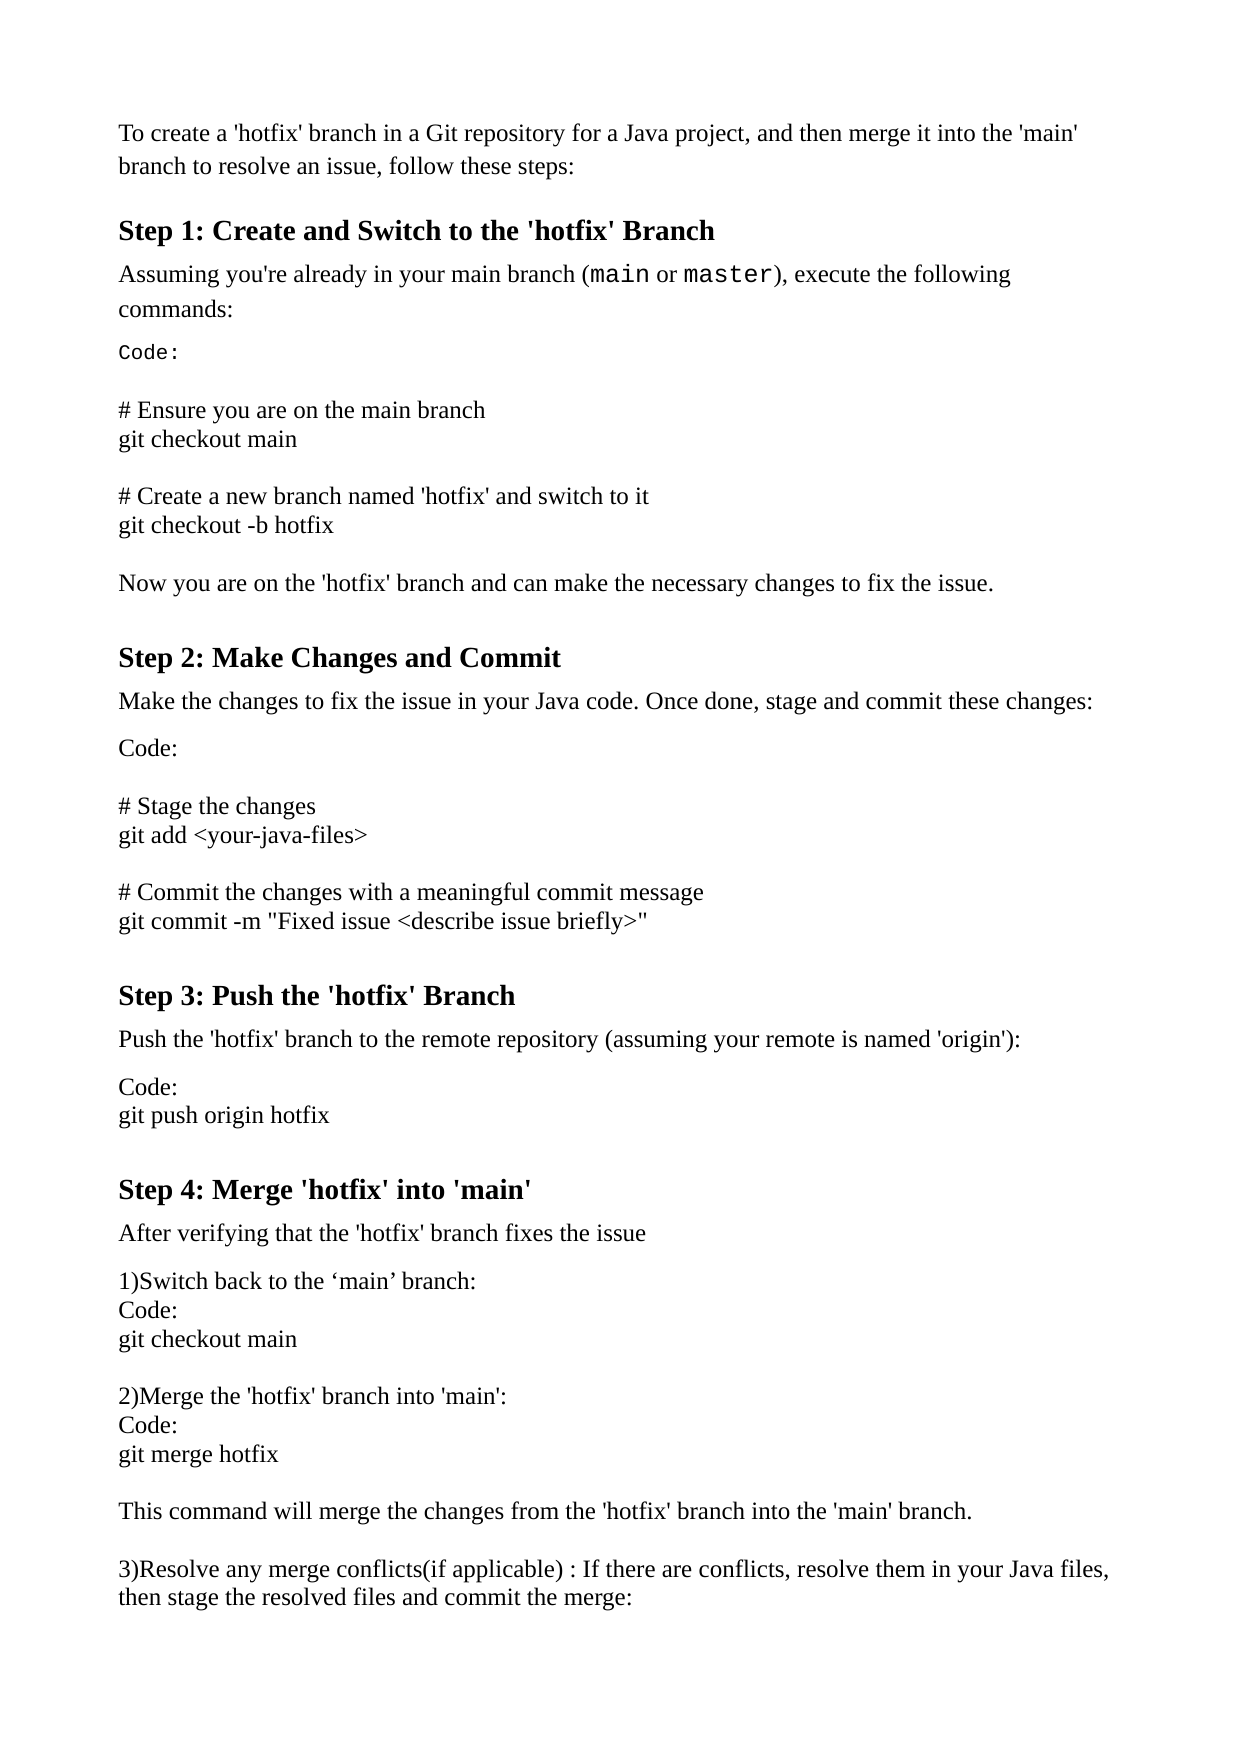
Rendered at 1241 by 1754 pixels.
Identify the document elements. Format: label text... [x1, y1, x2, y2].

text # Create a new branch named 'hotfix' and switch to it [118, 481, 1122, 510]
text Push the 'hotfix' branch to the remote repository (assuming your remote is named 'origin'): [118, 1024, 1122, 1053]
text Code: [118, 733, 1122, 762]
text Code: [118, 1072, 1122, 1100]
subtitle Step 2: Make Changes and Commit [118, 640, 1122, 673]
text 3)Resolve any merge conflicts(if applicable) : If there are conflicts, resolve them in your Java files, then stage the resolved files and commit the merge: [118, 1554, 1122, 1611]
text To create a 'hotfix' branch in a Git repository for a Java project, and then merge it into the 'main' branch to resolve an issue, follow these steps: [118, 118, 1122, 180]
text # Commit the changes with a meaningful commit message [118, 877, 1122, 906]
text Assuming you're already in your main branch (main or master), execute the following commands: [118, 259, 1122, 323]
text # Ensure you are on the main branch [118, 395, 1122, 424]
text Code: [118, 1410, 1122, 1439]
text Make the changes to fix the issue in your Java code. Once done, stage and commit these changes: [118, 686, 1122, 714]
subtitle Step 3: Push the 'hotfix' Branch [118, 978, 1122, 1012]
text git push origin hotfix [118, 1100, 1122, 1129]
text git add <your-java-files> [118, 820, 1122, 848]
subtitle Step 1: Create and Switch to the 'hotfix' Branch [118, 213, 1122, 247]
text git merge hotfix [118, 1439, 1122, 1467]
text git commit -m "Fixed issue <describe issue briefly>" [118, 906, 1122, 935]
text # Stage the changes [118, 791, 1122, 820]
text git checkout -b hotfix [118, 510, 1122, 539]
text After verifying that the 'hotfix' branch fixes the issue [118, 1218, 1122, 1247]
text Code: [118, 1295, 1122, 1324]
subtitle Step 4: Merge 'hotfix' into 'main' [118, 1172, 1122, 1206]
text Code: [118, 342, 1122, 366]
text git checkout main [118, 424, 1122, 453]
text Now you are on the 'hotfix' branch and can make the necessary changes to fix the issue. [118, 568, 1122, 596]
text 2)Merge the 'hotfix' branch into 'main': [118, 1381, 1122, 1410]
text 1)Switch back to the ‘main’ branch: [118, 1266, 1122, 1295]
text git checkout main [118, 1324, 1122, 1352]
text This command will merge the changes from the 'hotfix' branch into the 'main' branch. [118, 1496, 1122, 1525]
